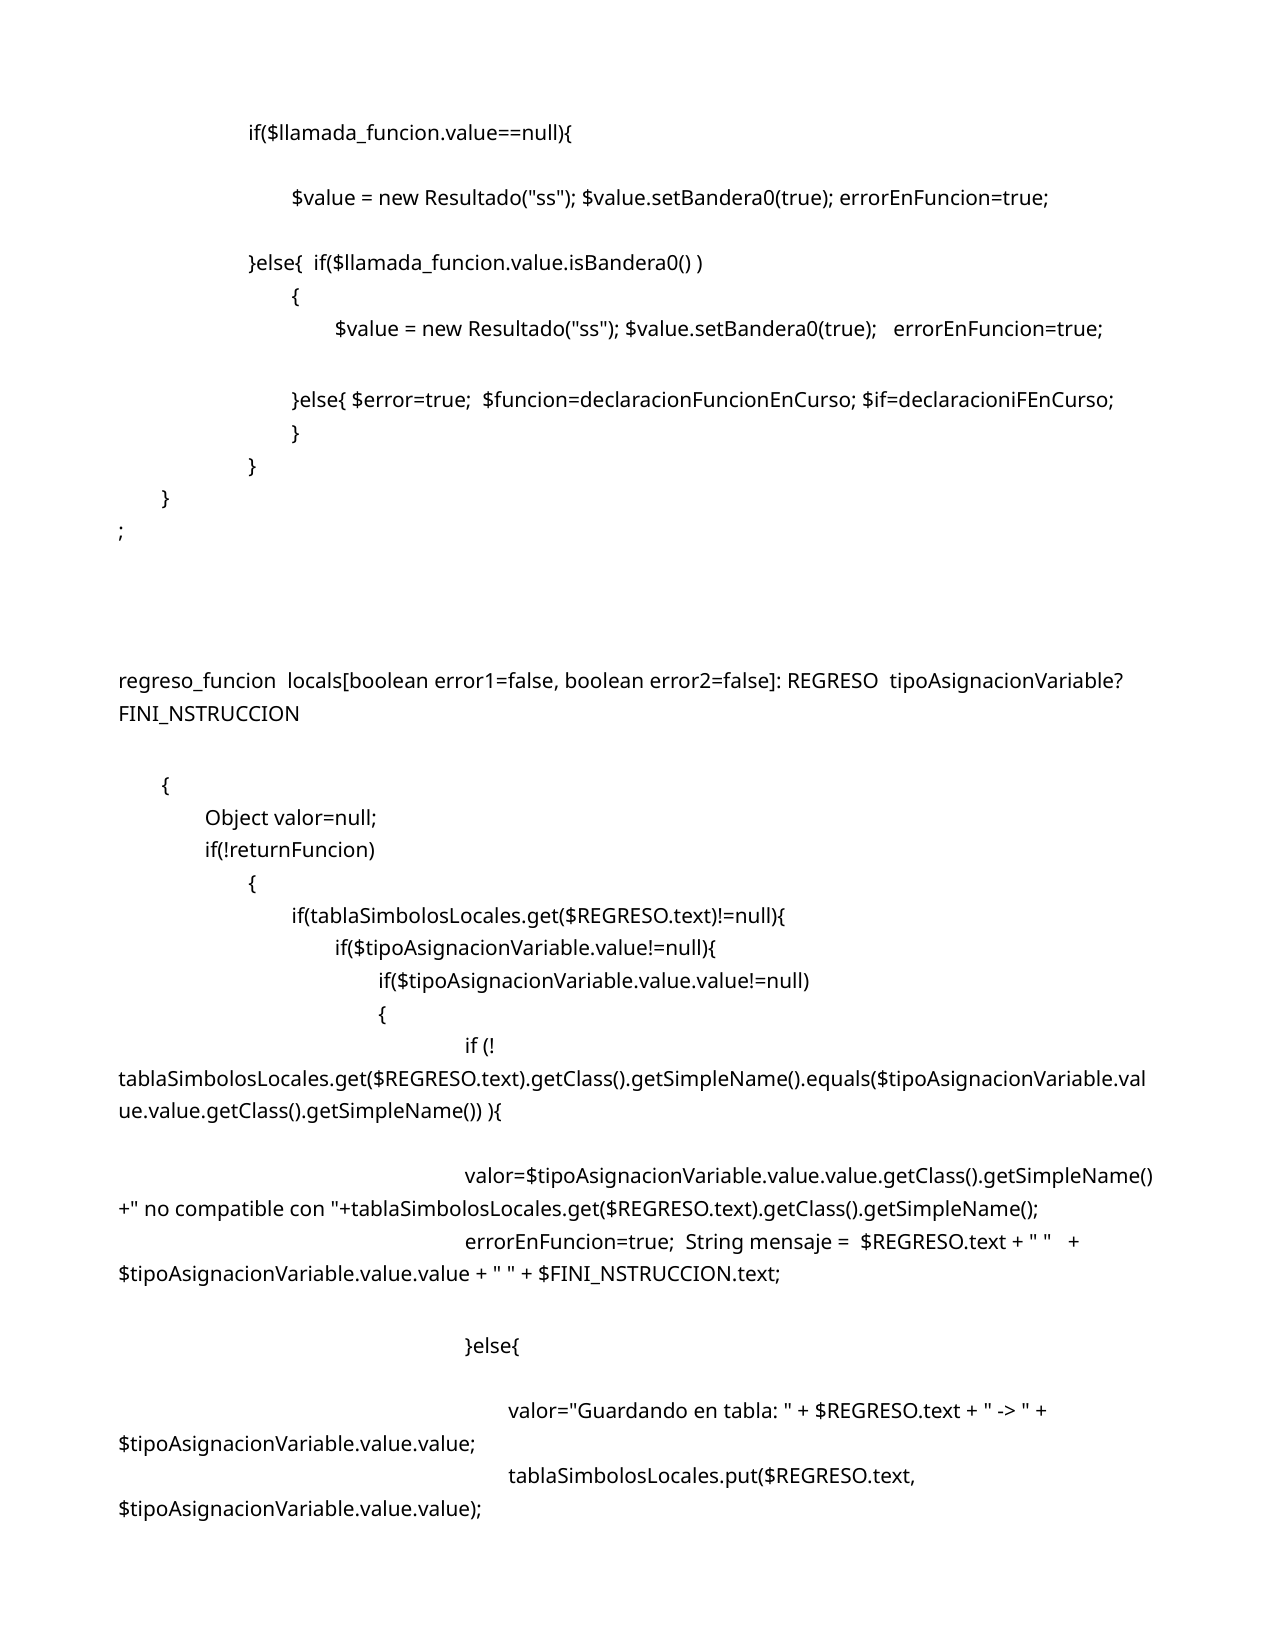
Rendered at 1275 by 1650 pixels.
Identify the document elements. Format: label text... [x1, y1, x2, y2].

text if($llamada_funcion.value==null){ [118, 118, 1157, 147]
text }else{ $error=true; $funcion=declaracionFuncionEnCurso; $if=declaracioniFEnCurso; [118, 386, 1157, 414]
text if(!returnFuncion) [118, 836, 1157, 864]
text errorEnFuncion=true; String mensaje = $REGRESO.text + " " + $tipoAsignacionVariable.value.value + " " + $FINI_NSTRUCCION.text; [118, 1227, 1157, 1288]
text } [118, 483, 1157, 512]
text { [118, 868, 1157, 897]
text valor=$tipoAsignacionVariable.value.value.getClass().getSimpleName()+" no compatible con "+tablaSimbolosLocales.get($REGRESO.text).getClass().getSimpleName(); [118, 1162, 1157, 1223]
text } [118, 451, 1157, 479]
text { [118, 770, 1157, 799]
text Object valor=null; [118, 803, 1157, 831]
text if (!tablaSimbolosLocales.get($REGRESO.text).getClass().getSimpleName().equals($tipoAsignacionVariable.value.value.getClass().getSimpleName()) ){ [118, 1031, 1157, 1125]
text if(tablaSimbolosLocales.get($REGRESO.text)!=null){ [118, 901, 1157, 929]
text if($tipoAsignacionVariable.value!=null){ [118, 933, 1157, 962]
text }else{ [118, 1331, 1157, 1360]
text ; [118, 516, 1157, 544]
text tablaSimbolosLocales.put($REGRESO.text, $tipoAsignacionVariable.value.value); [118, 1462, 1157, 1523]
text } [118, 418, 1157, 447]
text $value = new Resultado("ss"); $value.setBandera0(true); errorEnFuncion=true; [118, 314, 1157, 342]
text valor="Guardando en tabla: " + $REGRESO.text + " -> " + $tipoAsignacionVariable.value.value; [118, 1396, 1157, 1457]
text $value = new Resultado("ss"); $value.setBandera0(true); errorEnFuncion=true; [118, 183, 1157, 212]
text { [118, 999, 1157, 1027]
text }else{ if($llamada_funcion.value.isBandera0() ) [118, 248, 1157, 277]
text if($tipoAsignacionVariable.value.value!=null) [118, 966, 1157, 994]
text regreso_funcion locals[boolean error1=false, boolean error2=false]: REGRESO tipoAsignacionVariable? FINI_NSTRUCCION [118, 666, 1157, 727]
text { [118, 281, 1157, 309]
